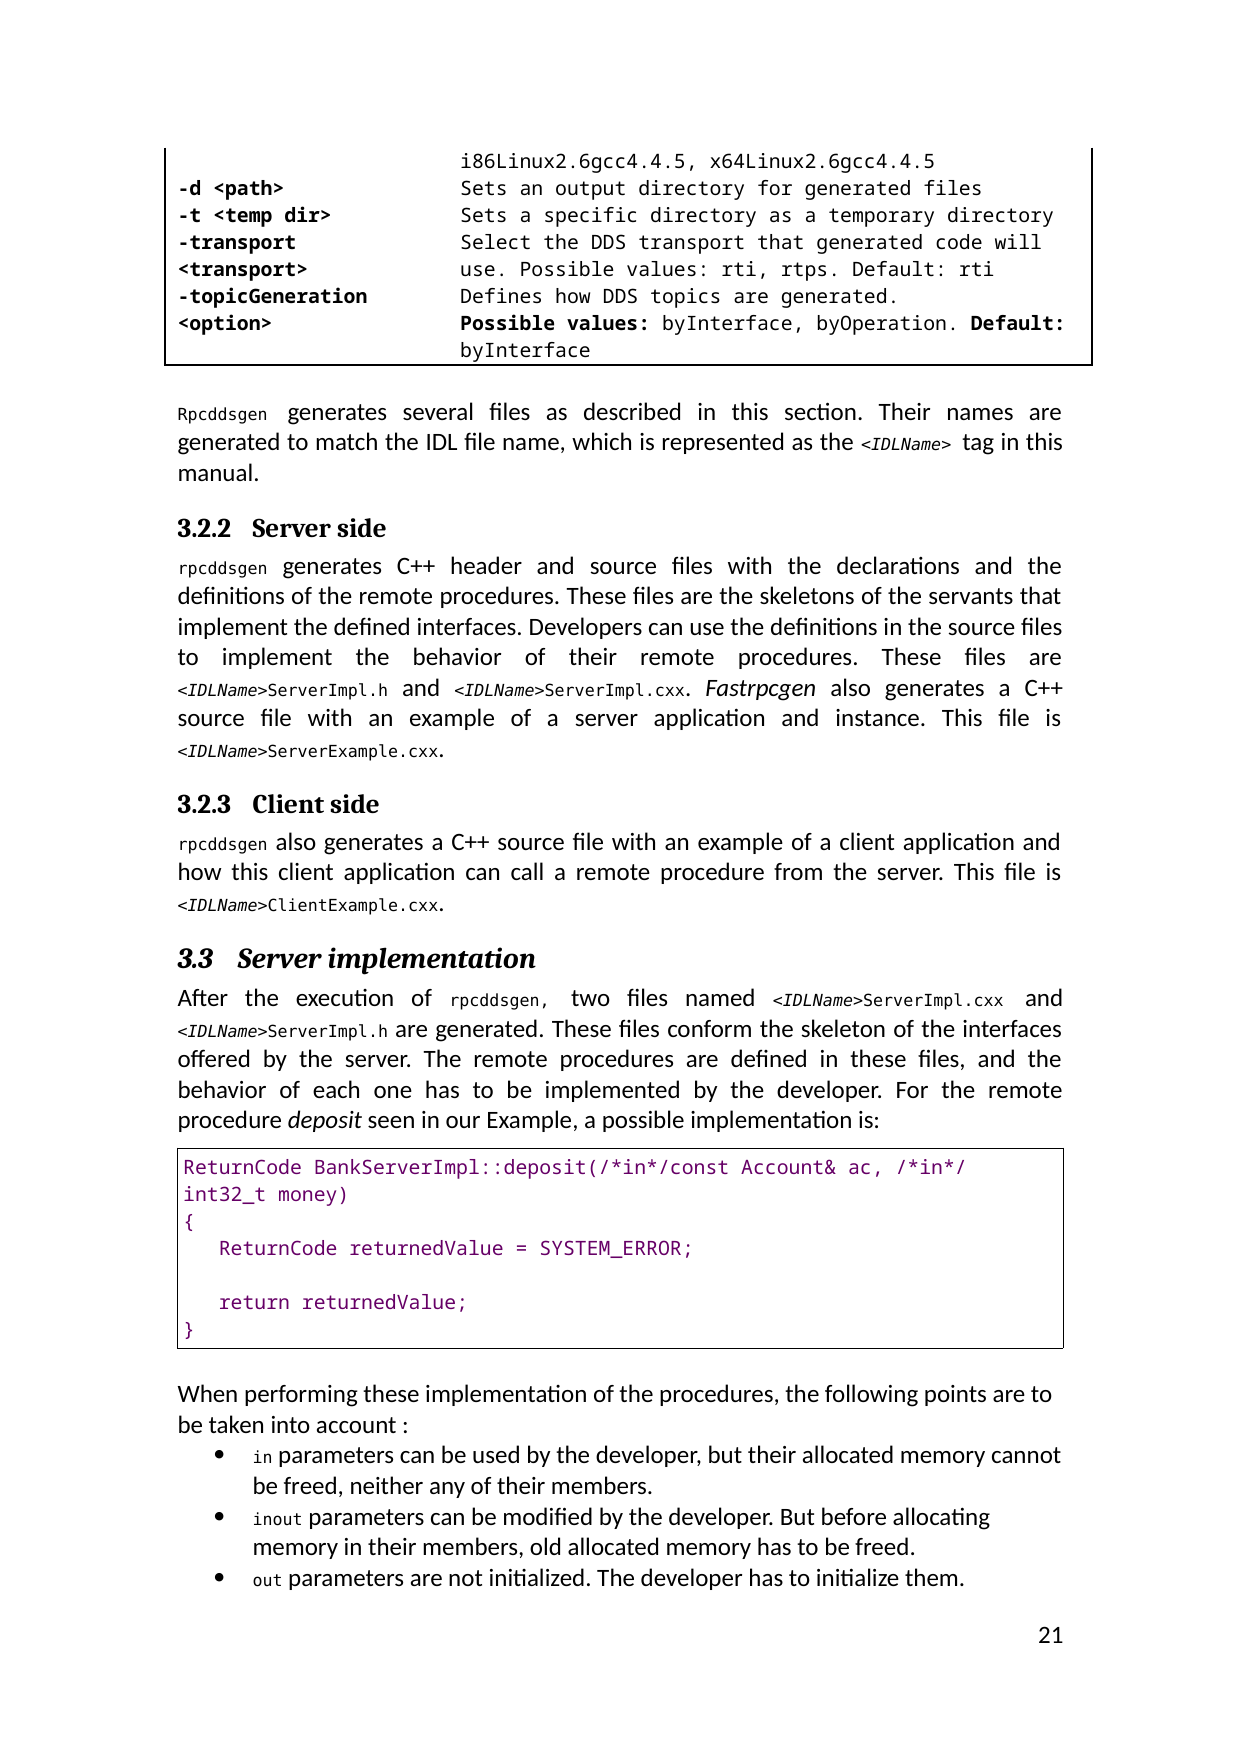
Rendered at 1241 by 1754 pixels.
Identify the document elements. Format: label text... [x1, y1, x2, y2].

table_cell -transport <transport> [166, 229, 448, 282]
text After the execution of rpcddsgen, two files named <IDLName>ServerImpl.cxx and <IDLName>ServerImpl.h are generated. These files conform the skeleton of the interfaces offered by the server. The remote procedures are defined in these files, and the behavior of each one has to be implemented by the developer. For the remote procedure deposit seen in our Example, a possible implementation is: [177, 982, 1063, 1135]
text Rpcddsgen generates several files as described in this section. Their names are generated to match the IDL file name, which is represented as the <IDLName> tag in this manual. [177, 396, 1063, 488]
subtitle Server side [177, 513, 1063, 544]
list out parameters are not initialized. The developer has to initialize them. [215, 1562, 1063, 1592]
table_cell -t <temp dir> [166, 202, 448, 228]
table_cell -d <path> [166, 175, 448, 202]
text rpcddsgen generates C++ header and source files with the declarations and the definitions of the remote procedures. These files are the skeletons of the servants that implement the defined interfaces. Developers can use the definitions in the source files to implement the behavior of their remote procedures. These files are <IDLName>ServerImpl.h and <IDLName>ServerImpl.cxx. Fastrpcgen also generates a C++ source file with an example of a server application and instance. This file is <IDLName>ServerExample.cxx. [177, 550, 1063, 764]
list in parameters can be used by the developer, but their allocated memory cannot be freed, neither any of their members. [215, 1439, 1063, 1501]
table_cell Defines how DDS topics are generated. Possible values: byInterface, byOperation. Default: byInterface [448, 283, 1091, 363]
text rpcddsgen also generates a C++ source file with an example of a client application and how this client application can call a remote procedure from the server. This file is <IDLName>ClientExample.cxx. [177, 826, 1063, 918]
subtitle Client side [177, 789, 1063, 820]
list inout parameters can be modified by the developer. But before allocating memory in their members, old allocated memory has to be freed. [215, 1501, 1063, 1562]
table_cell Select the DDS transport that generated code will use. Possible values: rti, rtps. Default: rti [448, 229, 1091, 282]
table_cell Sets an output directory for generated files [448, 175, 1091, 202]
subtitle Server implementation [177, 943, 1063, 976]
text When performing these implementation of the procedures, the following points are to be taken into account : [177, 1378, 1063, 1439]
table_cell Sets a specific directory as a temporary directory [448, 202, 1091, 228]
table_cell i86Linux2.6gcc4.4.5, x64Linux2.6gcc4.4.5 [448, 148, 1091, 174]
table_header ReturnCode BankServerImpl::deposit(/*in*/const Account& ac, /*in*/ int32_t money) { ReturnCode returnedValue = SYSTEM_ERROR; return returnedValue; } [178, 1149, 1063, 1348]
table_cell [166, 148, 448, 174]
table_cell -topicGeneration <option> [166, 283, 448, 363]
